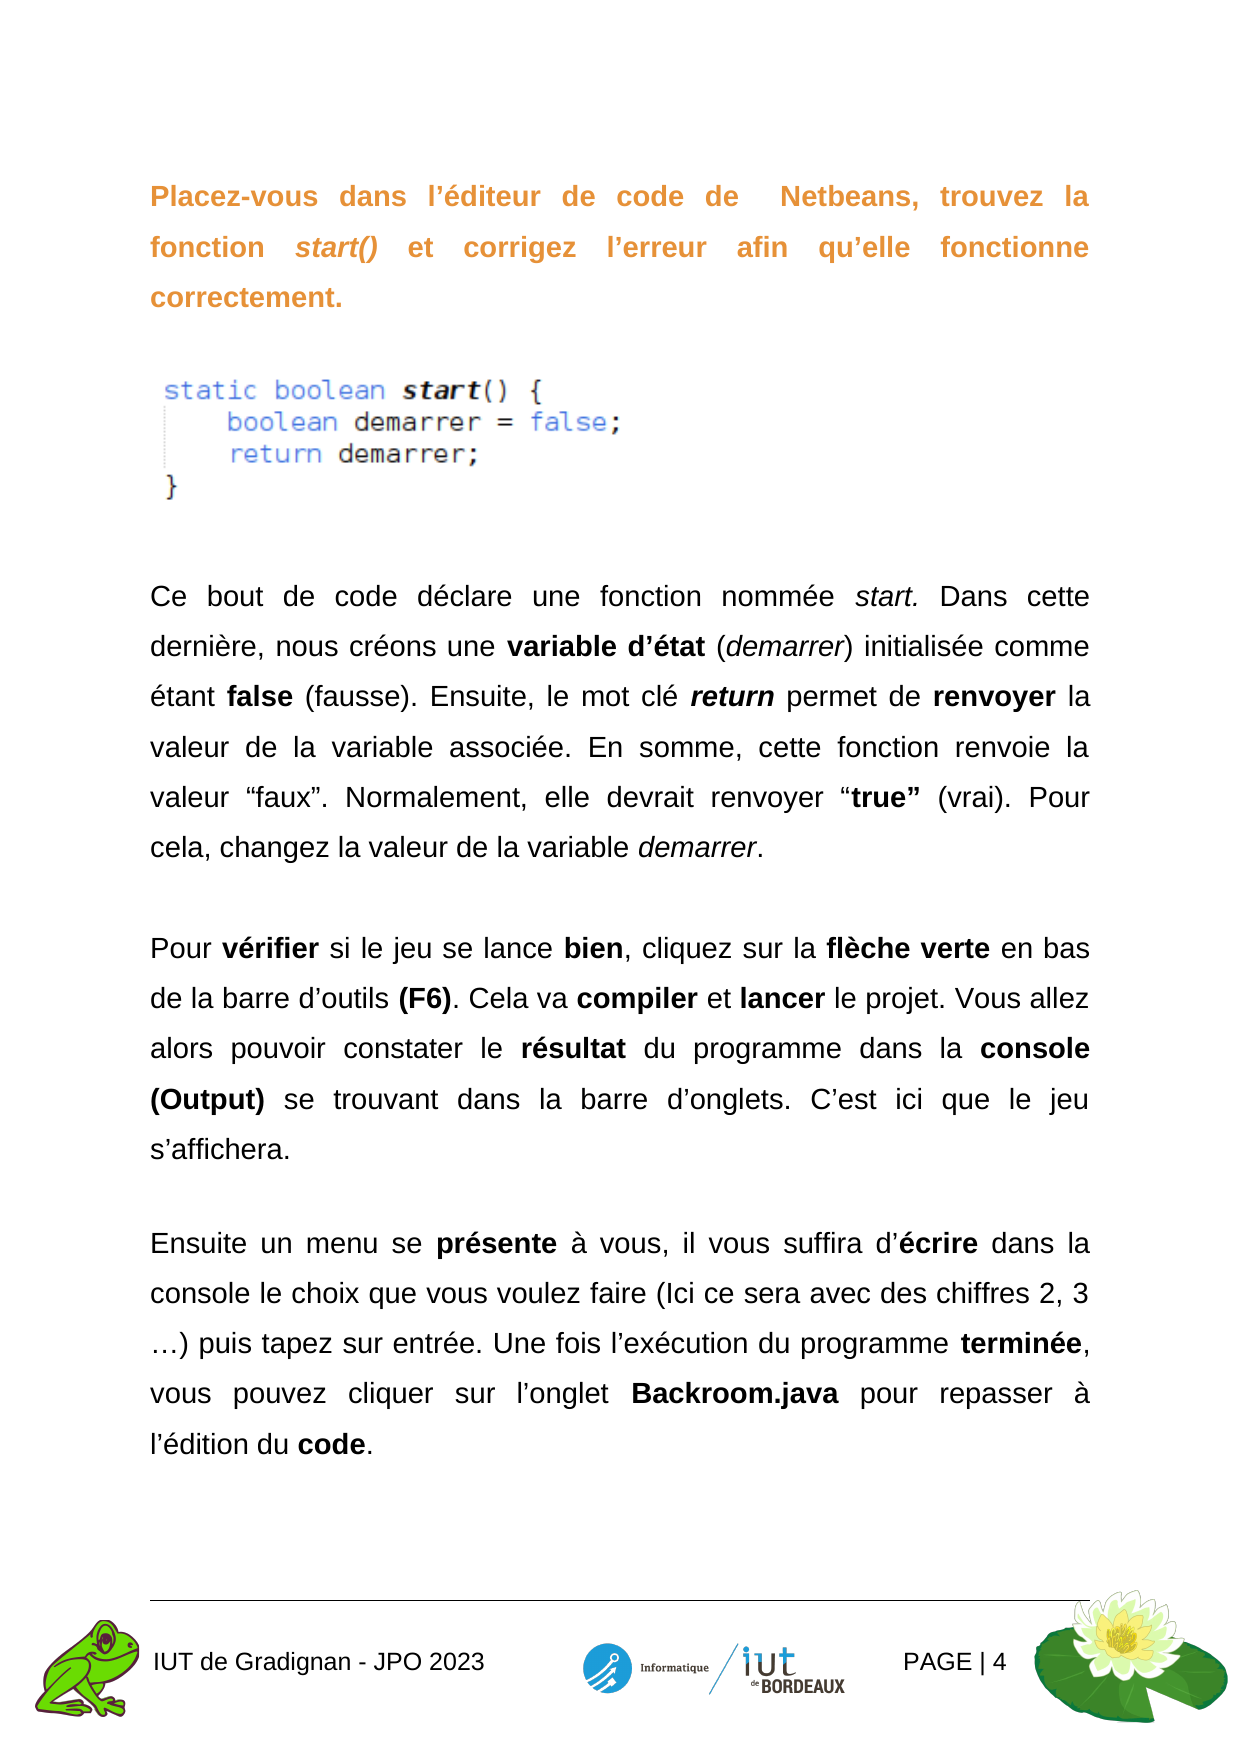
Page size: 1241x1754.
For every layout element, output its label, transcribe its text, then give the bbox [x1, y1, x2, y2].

text Placez-vous dans l’éditeur de code de Netbeans, trouvez la fonction start() et corrigez l’erreur afin qu’elle fonctionne correctement. [150, 179, 1090, 314]
picture [573, 1632, 853, 1705]
text Ce bout de code déclare une fonction nommée start. Dans cette dernière, nous créons une variable d’état (demarrer) initialisée comme étant false (fausse). Ensuite, le mot clé return permet de renvoyer la valeur de la variable associée. En somme, cette fonction renvoie la valeur “faux”. Normalement, elle devrait renvoyer “true” (vrai). Pour cela, changez la valeur de la variable demarrer. [150, 579, 1090, 864]
text Pour vérifier si le jeu se lance bien, cliquez sur la flèche verte en bas de la barre d’outils (F6). Cela va compiler et lancer le projet. Vous allez alors pouvoir constater le résultat du programme dans la console (Output) se trouvant dans la barre d’onglets. C’est ici que le jeu s’affichera. [150, 931, 1090, 1166]
text Ensuite un menu se présente à vous, il vous suffira d’écrire dans la console le choix que vous voulez faire (Ici ce sera avec des chiffres 2, 3 …) puis tapez sur entrée. Une fois l’exécution du programme terminée, vous pouvez cliquer sur l’onglet Backroom.java pour repasser à l’édition du code. [150, 1226, 1090, 1460]
picture [150, 373, 662, 514]
picture [35, 1620, 140, 1717]
picture [1034, 1590, 1228, 1723]
